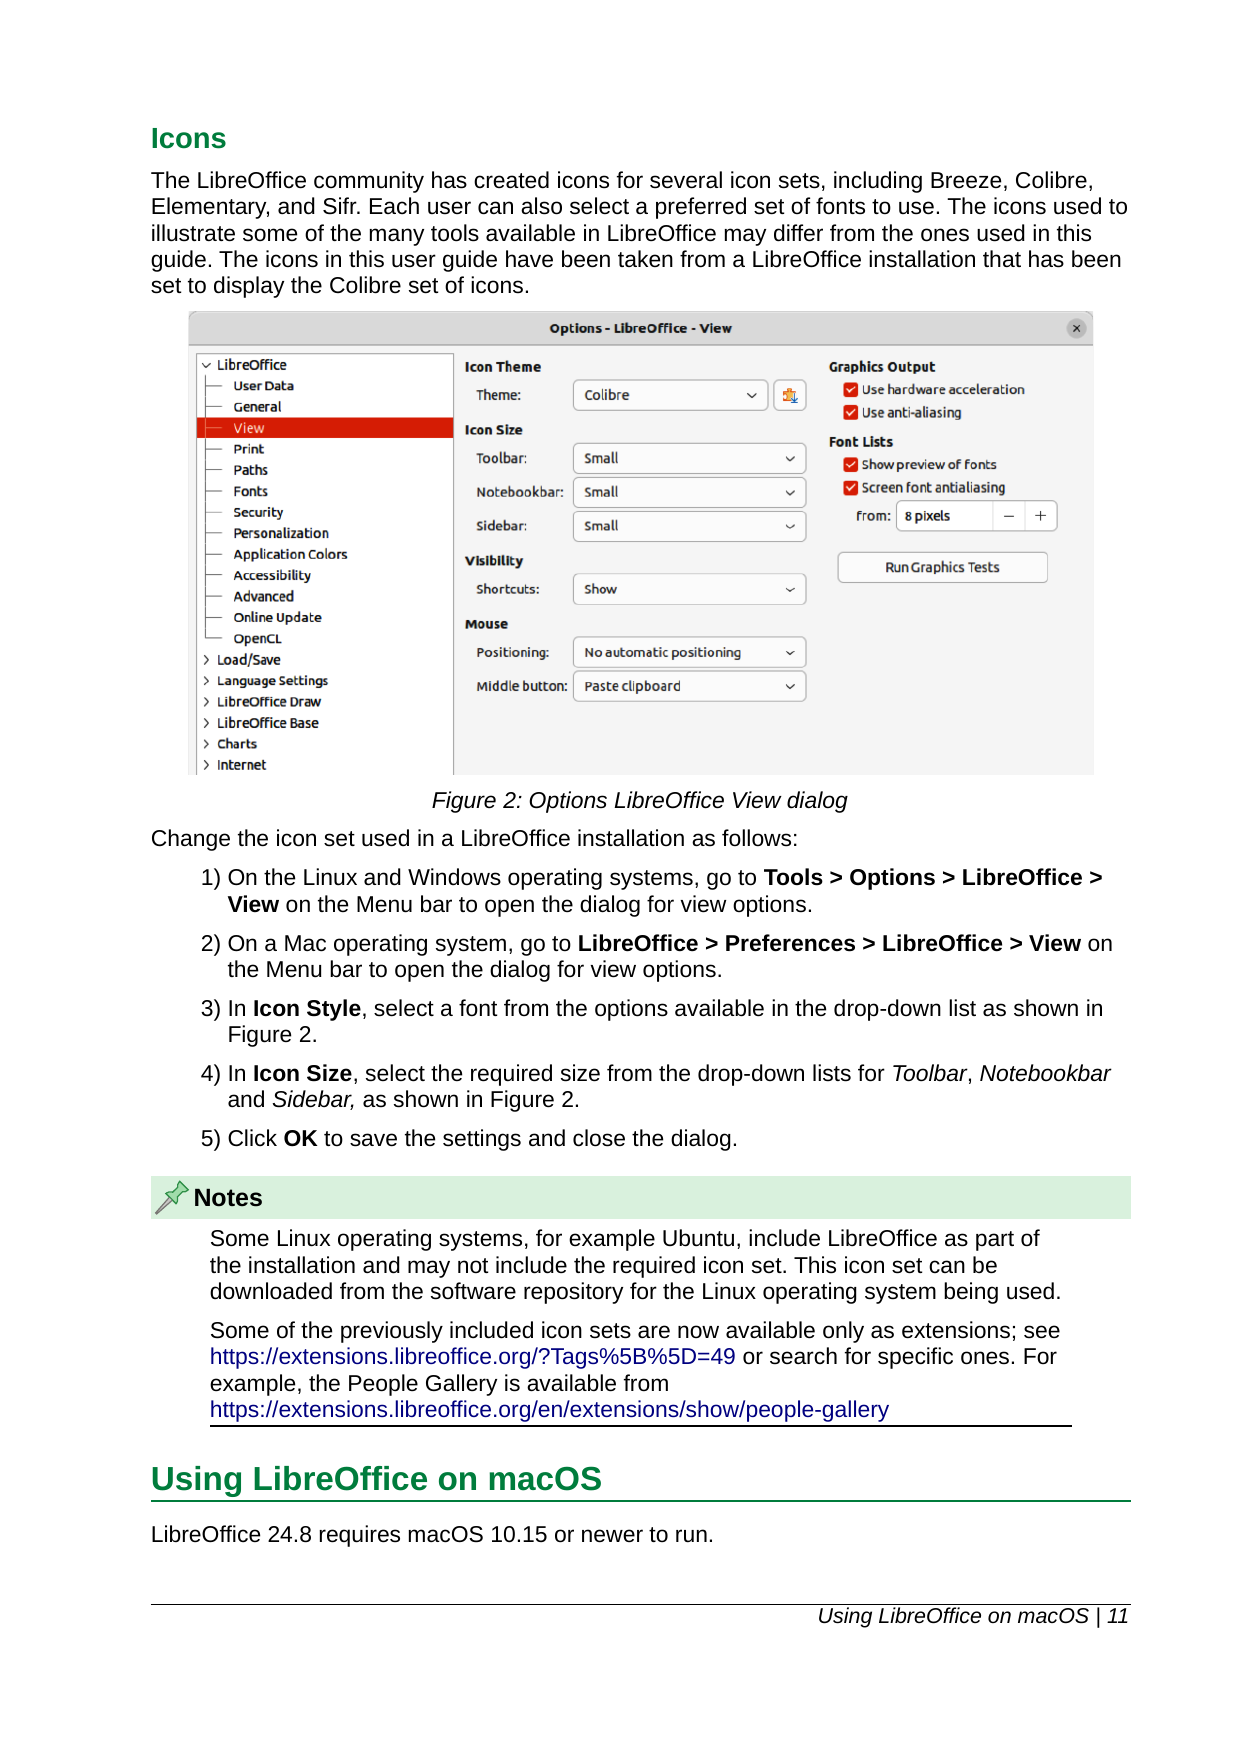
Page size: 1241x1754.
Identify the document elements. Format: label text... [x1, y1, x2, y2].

subtitle Using LibreOffice on macOS [151, 1459, 1131, 1500]
list On a Mac operating system, go to LibreOffice > Preferences > LibreOffice > View on the Menu bar to open the dialog for view options. [227, 929, 1131, 982]
list Click OK to save the settings and close the dialog. [227, 1125, 1131, 1151]
list In Icon Size, select the required size from the drop-down lists for Toolbar, Notebookbar and Sidebar, as shown in Figure 2. [227, 1060, 1131, 1113]
picture [188, 311, 1094, 775]
subtitle Notes [151, 1176, 1131, 1219]
list Change the icon set used in a LibreOffice installation as follows: [151, 825, 1131, 852]
text LibreOffice 24.8 requires macOS 10.15 or newer to run. [151, 1521, 1131, 1547]
text The LibreOffice community has created icons for several icon sets, including Breeze, Colibre, Elementary, and Sifr. Each user can also select a preferred set of fonts to use. The icons used to illustrate some of the many tools available in LibreOffice may differ from the ones used in this guide. The icons in this user guide have been taken from a LibreOffice installation that has been set to display the Colibre set of icons. [151, 167, 1131, 299]
list In Icon Style, select a font from the options available in the drop-down list as shown in Figure 2. [227, 995, 1131, 1047]
list On the Linux and Windows operating systems, go to Tools > Options > LibreOffice > View on the Menu bar to open the dialog for view options. [227, 864, 1131, 917]
subtitle Icons [151, 121, 1131, 154]
text Some Linux operating systems, for example Ubuntu, include LibreOffice as part of the installation and may not include the required icon set. This icon set can be downloaded from the software repository for the Linux operating system being used. [209, 1225, 1072, 1304]
text Some of the previously included icon sets are now available only as extensions; see https://extensions.libreoffice.org/?Tags%5B%5D=49 or search for specific ones. For example, the People Gallery is available from https://extensions.libreoffice.org/en/extensions/show/people-gallery [209, 1317, 1072, 1427]
text Figure 2: Options LibreOffice View dialog [188, 787, 1093, 813]
